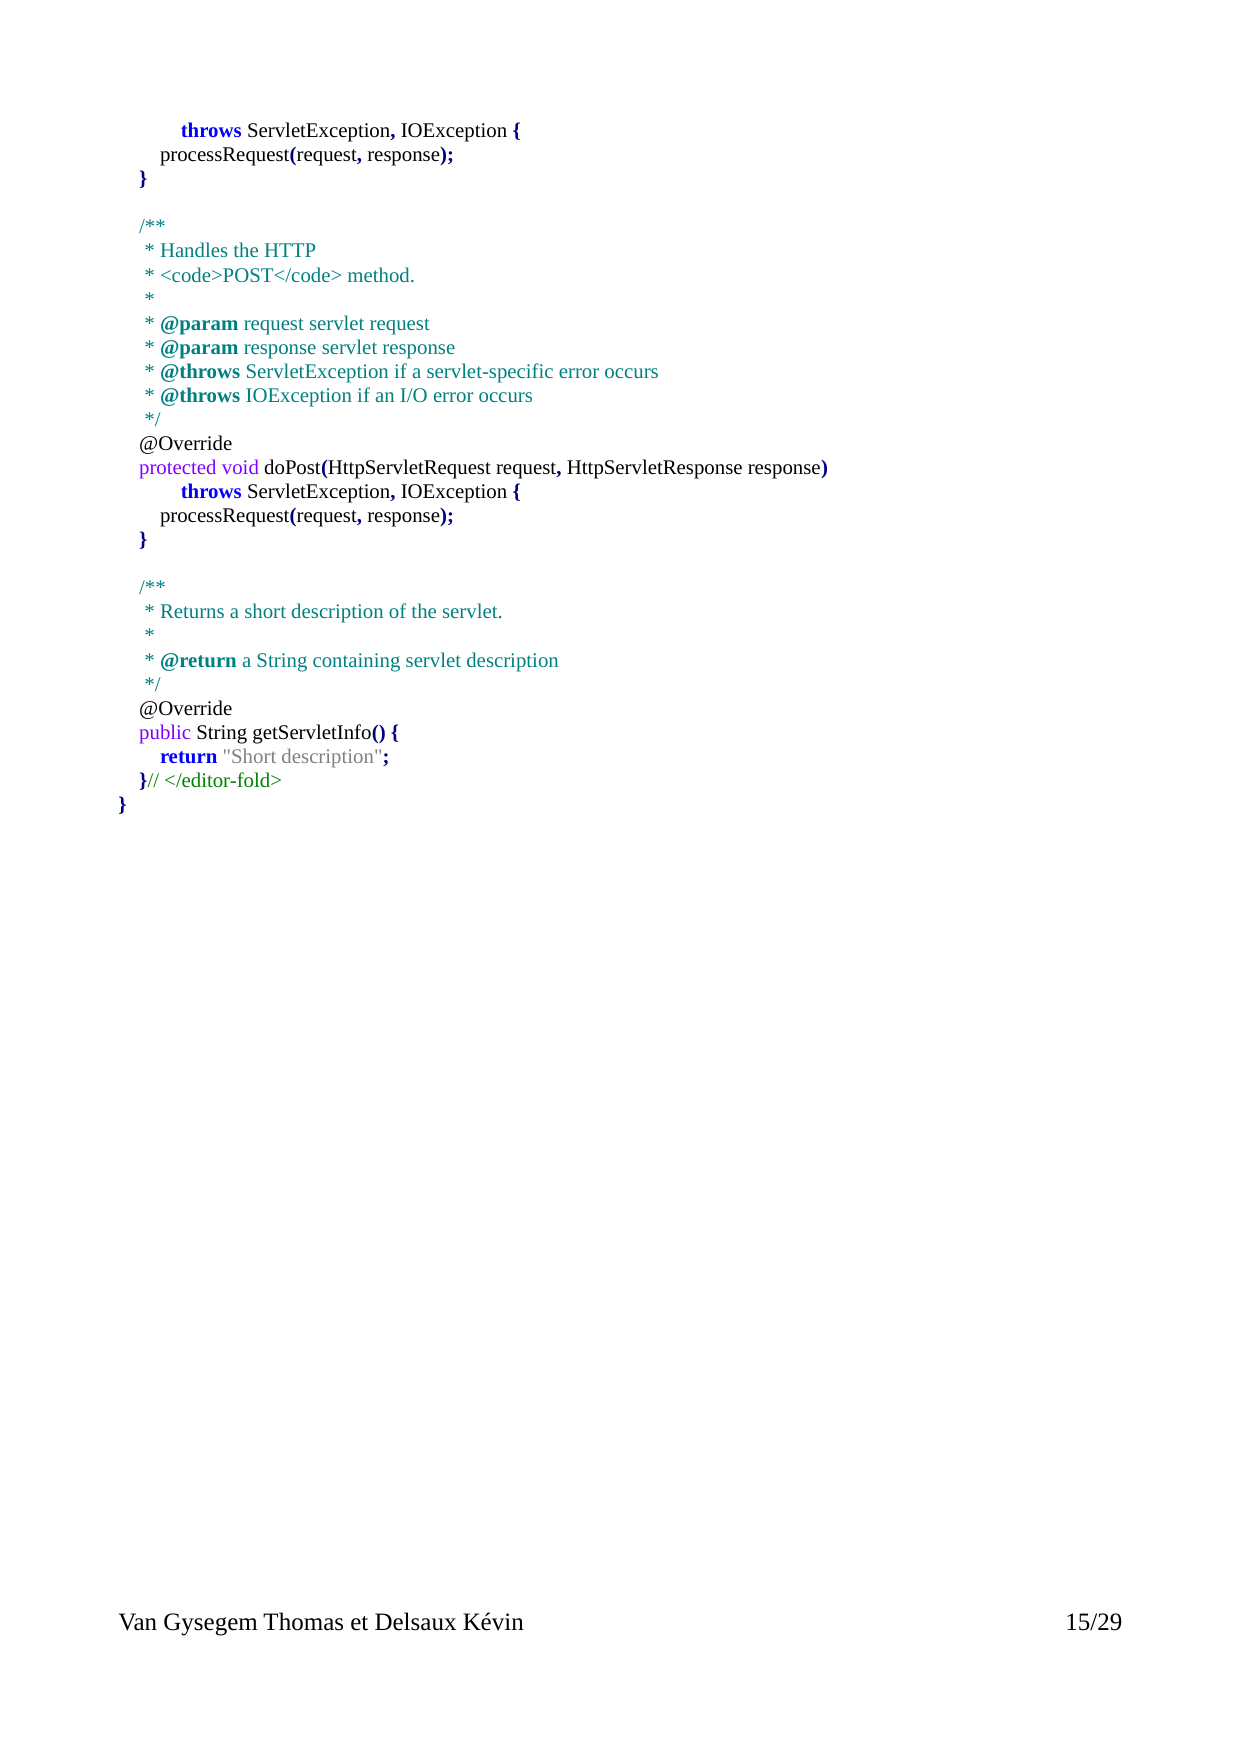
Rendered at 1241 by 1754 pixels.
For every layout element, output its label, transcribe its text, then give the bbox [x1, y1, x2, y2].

text return "Short description"; [118, 744, 1122, 768]
text * Handles the HTTP [118, 238, 1122, 262]
text processRequest(request, response); [118, 142, 1122, 166]
text * @param request servlet request [118, 311, 1122, 335]
text * [118, 287, 1122, 311]
text @Override [118, 696, 1122, 720]
text * @throws ServletException if a servlet-specific error occurs [118, 359, 1122, 383]
text protected void doPost(HttpServletRequest request, HttpServletResponse response) [118, 455, 1122, 479]
text * <code>POST</code> method. [118, 262, 1122, 287]
text /** [118, 575, 1122, 599]
text @Override [118, 431, 1122, 455]
text } [118, 166, 1122, 190]
text throws ServletException, IOException { [118, 479, 1122, 503]
text * @param response servlet response [118, 335, 1122, 359]
text } [118, 792, 1122, 816]
text */ [118, 407, 1122, 431]
text * [118, 623, 1122, 647]
text }// </editor-fold> [118, 768, 1122, 792]
text * Returns a short description of the servlet. [118, 599, 1122, 623]
text processRequest(request, response); [118, 503, 1122, 527]
text public String getServletInfo() { [118, 720, 1122, 744]
text throws ServletException, IOException { [118, 118, 1122, 142]
text */ [118, 672, 1122, 696]
text /** [118, 214, 1122, 238]
text * @return a String containing servlet description [118, 647, 1122, 672]
text } [118, 527, 1122, 551]
text * @throws IOException if an I/O error occurs [118, 383, 1122, 407]
